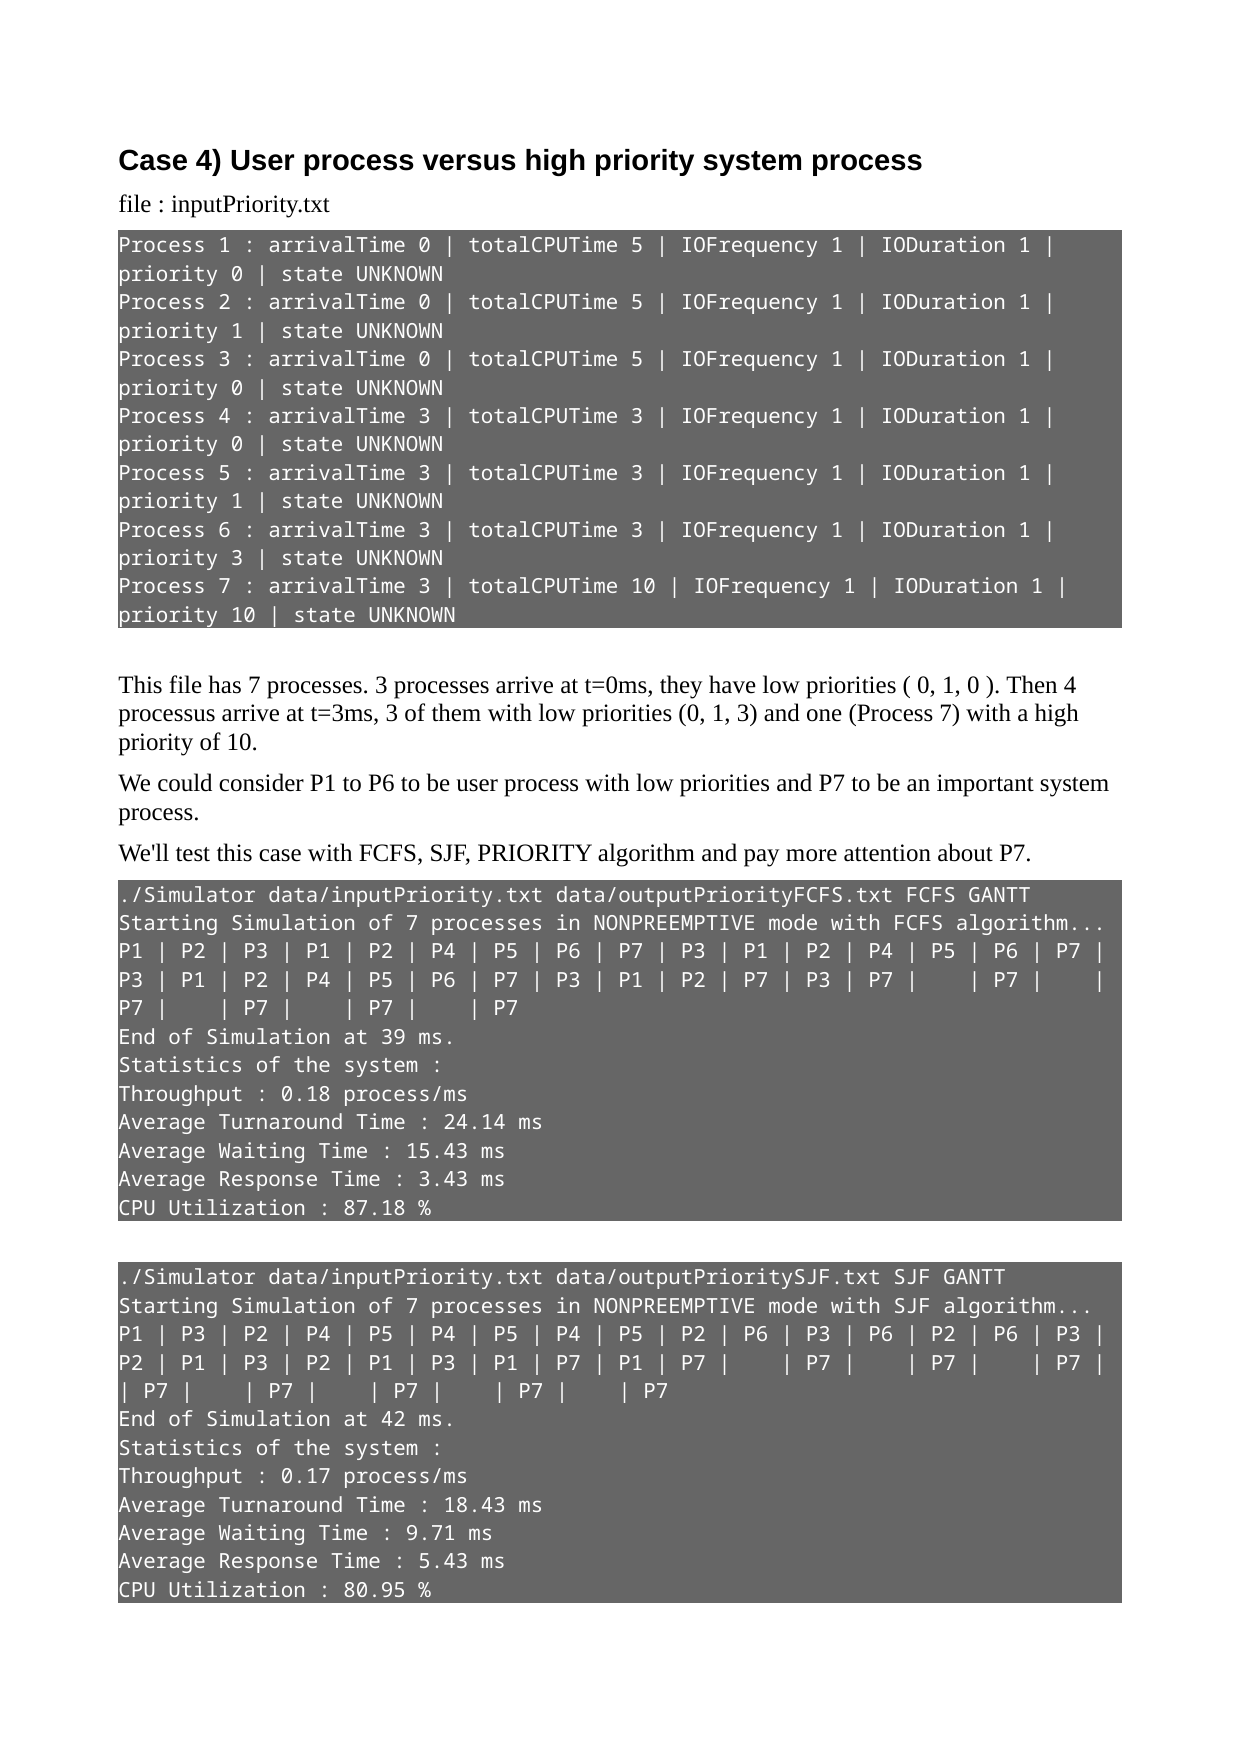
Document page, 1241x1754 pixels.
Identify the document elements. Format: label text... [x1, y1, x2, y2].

text Throughput : 0.18 process/ms [118, 1079, 1122, 1107]
text We'll test this case with FCFS, SJF, PRIORITY algorithm and pay more attention about P7. [118, 838, 1122, 867]
text CPU Utilization : 87.18 % [118, 1193, 1122, 1221]
text Process 2 : arrivalTime 0 | totalCPUTime 5 | IOFrequency 1 | IODuration 1 | priority 1 | state UNKNOWN [118, 287, 1122, 344]
text Process 6 : arrivalTime 3 | totalCPUTime 3 | IOFrequency 1 | IODuration 1 | priority 3 | state UNKNOWN [118, 515, 1122, 572]
text ./Simulator data/inputPriority.txt data/outputPrioritySJF.txt SJF GANTT [118, 1262, 1122, 1291]
text file : inputPriority.txt [118, 189, 1122, 218]
text Process 3 : arrivalTime 0 | totalCPUTime 5 | IOFrequency 1 | IODuration 1 | priority 0 | state UNKNOWN [118, 344, 1122, 401]
text This file has 7 processes. 3 processes arrive at t=0ms, they have low priorities ( 0, 1, 0 ). Then 4 processus arrive at t=3ms, 3 of them with low priorities (0, 1, 3) and one (Process 7) with a high priority of 10. [118, 670, 1122, 756]
text Average Response Time : 3.43 ms [118, 1164, 1122, 1193]
text ./Simulator data/inputPriority.txt data/outputPriorityFCFS.txt FCFS GANTT [118, 880, 1122, 908]
text CPU Utilization : 80.95 % [118, 1575, 1122, 1603]
text Average Waiting Time : 15.43 ms [118, 1136, 1122, 1164]
text Average Turnaround Time : 24.14 ms [118, 1107, 1122, 1136]
text Throughput : 0.17 process/ms [118, 1461, 1122, 1490]
text Starting Simulation of 7 processes in NONPREEMPTIVE mode with SJF algorithm... [118, 1291, 1122, 1319]
text End of Simulation at 39 ms. [118, 1022, 1122, 1050]
text Process 4 : arrivalTime 3 | totalCPUTime 3 | IOFrequency 1 | IODuration 1 | priority 0 | state UNKNOWN [118, 401, 1122, 458]
text Average Turnaround Time : 18.43 ms [118, 1490, 1122, 1518]
text Process 7 : arrivalTime 3 | totalCPUTime 10 | IOFrequency 1 | IODuration 1 | priority 10 | state UNKNOWN [118, 572, 1122, 628]
text Average Waiting Time : 9.71 ms [118, 1518, 1122, 1547]
text Statistics of the system : [118, 1050, 1122, 1079]
text Process 5 : arrivalTime 3 | totalCPUTime 3 | IOFrequency 1 | IODuration 1 | priority 1 | state UNKNOWN [118, 458, 1122, 515]
text Process 1 : arrivalTime 0 | totalCPUTime 5 | IOFrequency 1 | IODuration 1 | priority 0 | state UNKNOWN [118, 230, 1122, 287]
text Average Response Time : 5.43 ms [118, 1547, 1122, 1575]
text End of Simulation at 42 ms. [118, 1404, 1122, 1433]
text Starting Simulation of 7 processes in NONPREEMPTIVE mode with FCFS algorithm... [118, 908, 1122, 937]
text P1 | P2 | P3 | P1 | P2 | P4 | P5 | P6 | P7 | P3 | P1 | P2 | P4 | P5 | P6 | P7 | P3 | P1 | P2 | P4 | P5 | P6 | P7 | P3 | P1 | P2 | P7 | P3 | P7 | | P7 | | P7 | | P7 | | P7 | | P7 [118, 937, 1122, 1022]
text We could consider P1 to P6 to be user process with low priorities and P7 to be an important system process. [118, 768, 1122, 826]
text Statistics of the system : [118, 1433, 1122, 1461]
subtitle Case 4) User process versus high priority system process [118, 143, 1122, 177]
text P1 | P3 | P2 | P4 | P5 | P4 | P5 | P4 | P5 | P2 | P6 | P3 | P6 | P2 | P6 | P3 | P2 | P1 | P3 | P2 | P1 | P3 | P1 | P7 | P1 | P7 | | P7 | | P7 | | P7 | | P7 | | P7 | | P7 | | P7 | | P7 [118, 1319, 1122, 1404]
